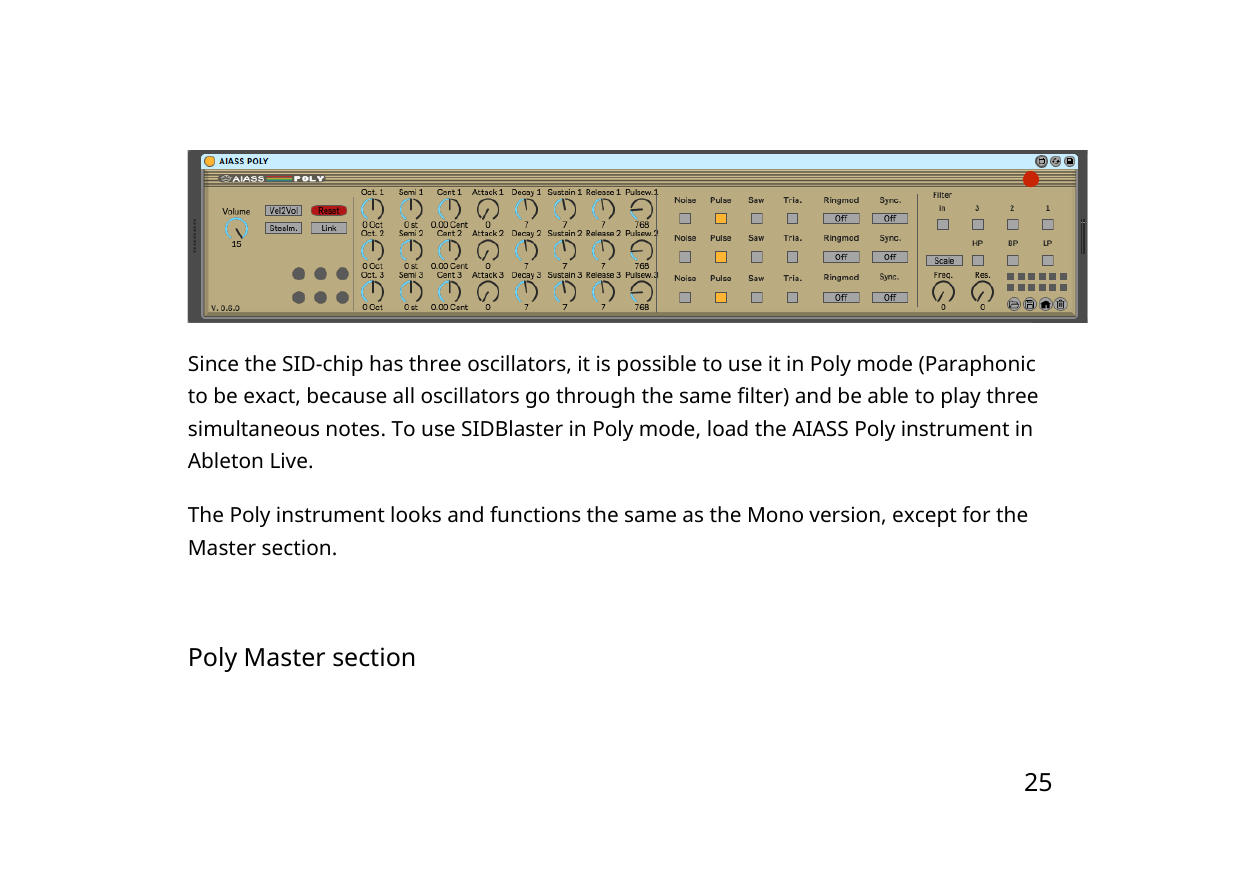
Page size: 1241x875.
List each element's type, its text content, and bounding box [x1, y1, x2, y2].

text Poly Master section [188, 639, 1052, 674]
picture [187, 150, 1088, 323]
text Since the SID-chip has three oscillators, it is possible to use it in Poly mode (Paraphonic to be exact, because all oscillators go through the same filter) and be able to play three simultaneous notes. To use SIDBlaster in Poly mode, load the AIASS Poly instrument in Ableton Live. [188, 349, 1052, 475]
text The Poly instrument looks and functions the same as the Mono version, except for the Master section. [188, 500, 1052, 561]
